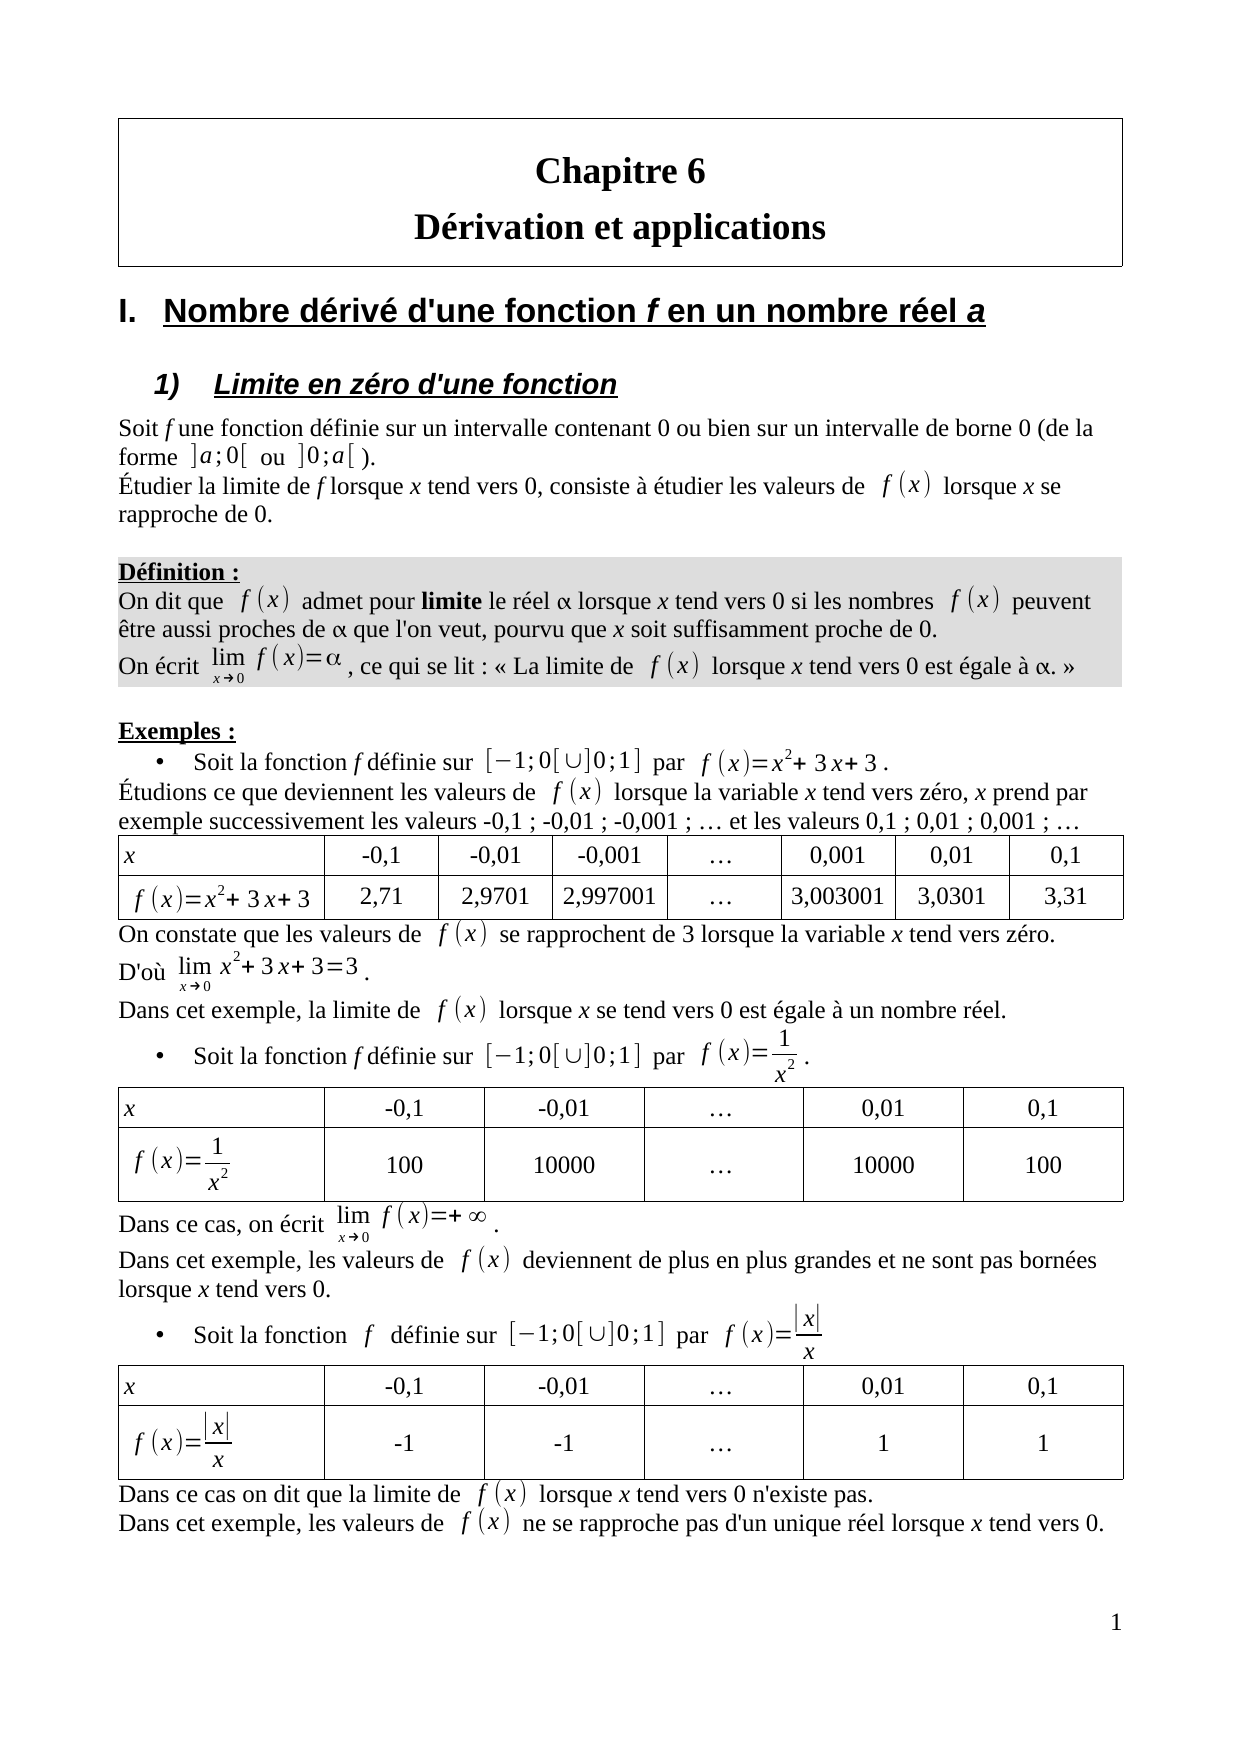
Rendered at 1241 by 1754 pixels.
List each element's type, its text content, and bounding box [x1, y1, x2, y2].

table_header Chapitre 6 Dérivation et applications [119, 119, 1122, 266]
table_cell 2,9701 [439, 876, 552, 919]
table_header -0,1 [325, 836, 438, 875]
table_cell 1 [804, 1406, 963, 1479]
table_header x [119, 1366, 324, 1405]
table_header 0,01 [804, 1366, 963, 1405]
table_cell [119, 1406, 324, 1479]
table_cell [119, 1128, 324, 1201]
table_header 0,1 [1010, 836, 1123, 875]
subtitle Limite en zéro d'une fonction [153, 367, 1122, 401]
table_header 0,01 [804, 1088, 963, 1127]
table_header -0,01 [439, 836, 552, 875]
table_cell 2,997001 [553, 876, 667, 919]
table_header 0,001 [782, 836, 895, 875]
text Étudions ce que deviennent les valeurs de lorsque la variable x tend vers zéro, x prend par exemple successivement les valeurs -0,1 ; -0,01 ; -0,001 ; … et les valeurs 0,1 ; 0,01 ; 0,001 ; … [118, 777, 1122, 835]
table_header -0,01 [485, 1366, 644, 1405]
table_header 0,1 [964, 1088, 1123, 1127]
table_header -0,1 [325, 1088, 484, 1127]
text Dans cet exemple, les valeurs de ne se rapproche pas d'un unique réel lorsque x tend vers 0. [118, 1508, 1122, 1536]
table_header -0,001 [553, 836, 667, 875]
table_cell 3,0301 [896, 876, 1009, 919]
list Soit la fonction définie sur par [156, 1303, 1122, 1365]
subtitle Nombre dérivé d'une fonction f en un nombre réel a [118, 291, 1122, 330]
table_cell … [645, 1128, 803, 1201]
text D'où . [118, 948, 1122, 995]
text Exemples : [118, 716, 1122, 745]
table_header x [119, 1088, 324, 1127]
text Définition : [118, 557, 1122, 586]
text Dans cet exemple, la limite de lorsque x se tend vers 0 est égale à un nombre réel. [118, 995, 1122, 1024]
table_cell 100 [325, 1128, 484, 1201]
table_header … [645, 1366, 803, 1405]
text On constate que les valeurs de se rapprochent de 3 lorsque la variable x tend vers zéro. [118, 920, 1122, 948]
table_cell 3,003001 [782, 876, 895, 919]
text On dit que admet pour limite le réel  lorsque x tend vers 0 si les nombres peuvent être aussi proches de  que l'on veut, pourvu que x soit suffisamment proche de 0. [118, 586, 1122, 643]
text Dans ce cas on dit que la limite de lorsque x tend vers 0 n'existe pas. [118, 1480, 1122, 1508]
list Soit la fonction f définie sur par . [156, 1024, 1122, 1087]
table_cell … [645, 1406, 803, 1479]
table_header 0,1 [964, 1366, 1123, 1405]
table_cell 2,71 [325, 876, 438, 919]
text On écrit , ce qui se lit : « La limite de lorsque x tend vers 0 est égale à . » [118, 643, 1122, 687]
table_cell … [668, 876, 781, 919]
text Soit f une fonction définie sur un intervalle contenant 0 ou bien sur un intervalle de borne 0 (de la forme ou ). [118, 413, 1122, 471]
table_header -0,01 [485, 1088, 644, 1127]
table_cell 10000 [804, 1128, 963, 1201]
list Soit la fonction f définie sur par . [156, 745, 1122, 777]
table_cell -1 [325, 1406, 484, 1479]
text Dans ce cas, on écrit . [118, 1202, 1122, 1246]
table_header 0,01 [896, 836, 1009, 875]
table_header … [645, 1088, 803, 1127]
table_cell 1 [964, 1406, 1123, 1479]
table_header -0,1 [325, 1366, 484, 1405]
table_cell 100 [964, 1128, 1123, 1201]
text Dans cet exemple, les valeurs de deviennent de plus en plus grandes et ne sont pas bornées lorsque x tend vers 0. [118, 1246, 1122, 1303]
table_header x [119, 836, 324, 875]
table_header … [668, 836, 781, 875]
text Étudier la limite de f lorsque x tend vers 0, consiste à étudier les valeurs de lorsque x se rapproche de 0. [118, 471, 1122, 528]
table_cell [119, 876, 324, 919]
table_cell -1 [485, 1406, 644, 1479]
table_cell 10000 [485, 1128, 644, 1201]
table_cell 3,31 [1010, 876, 1123, 919]
